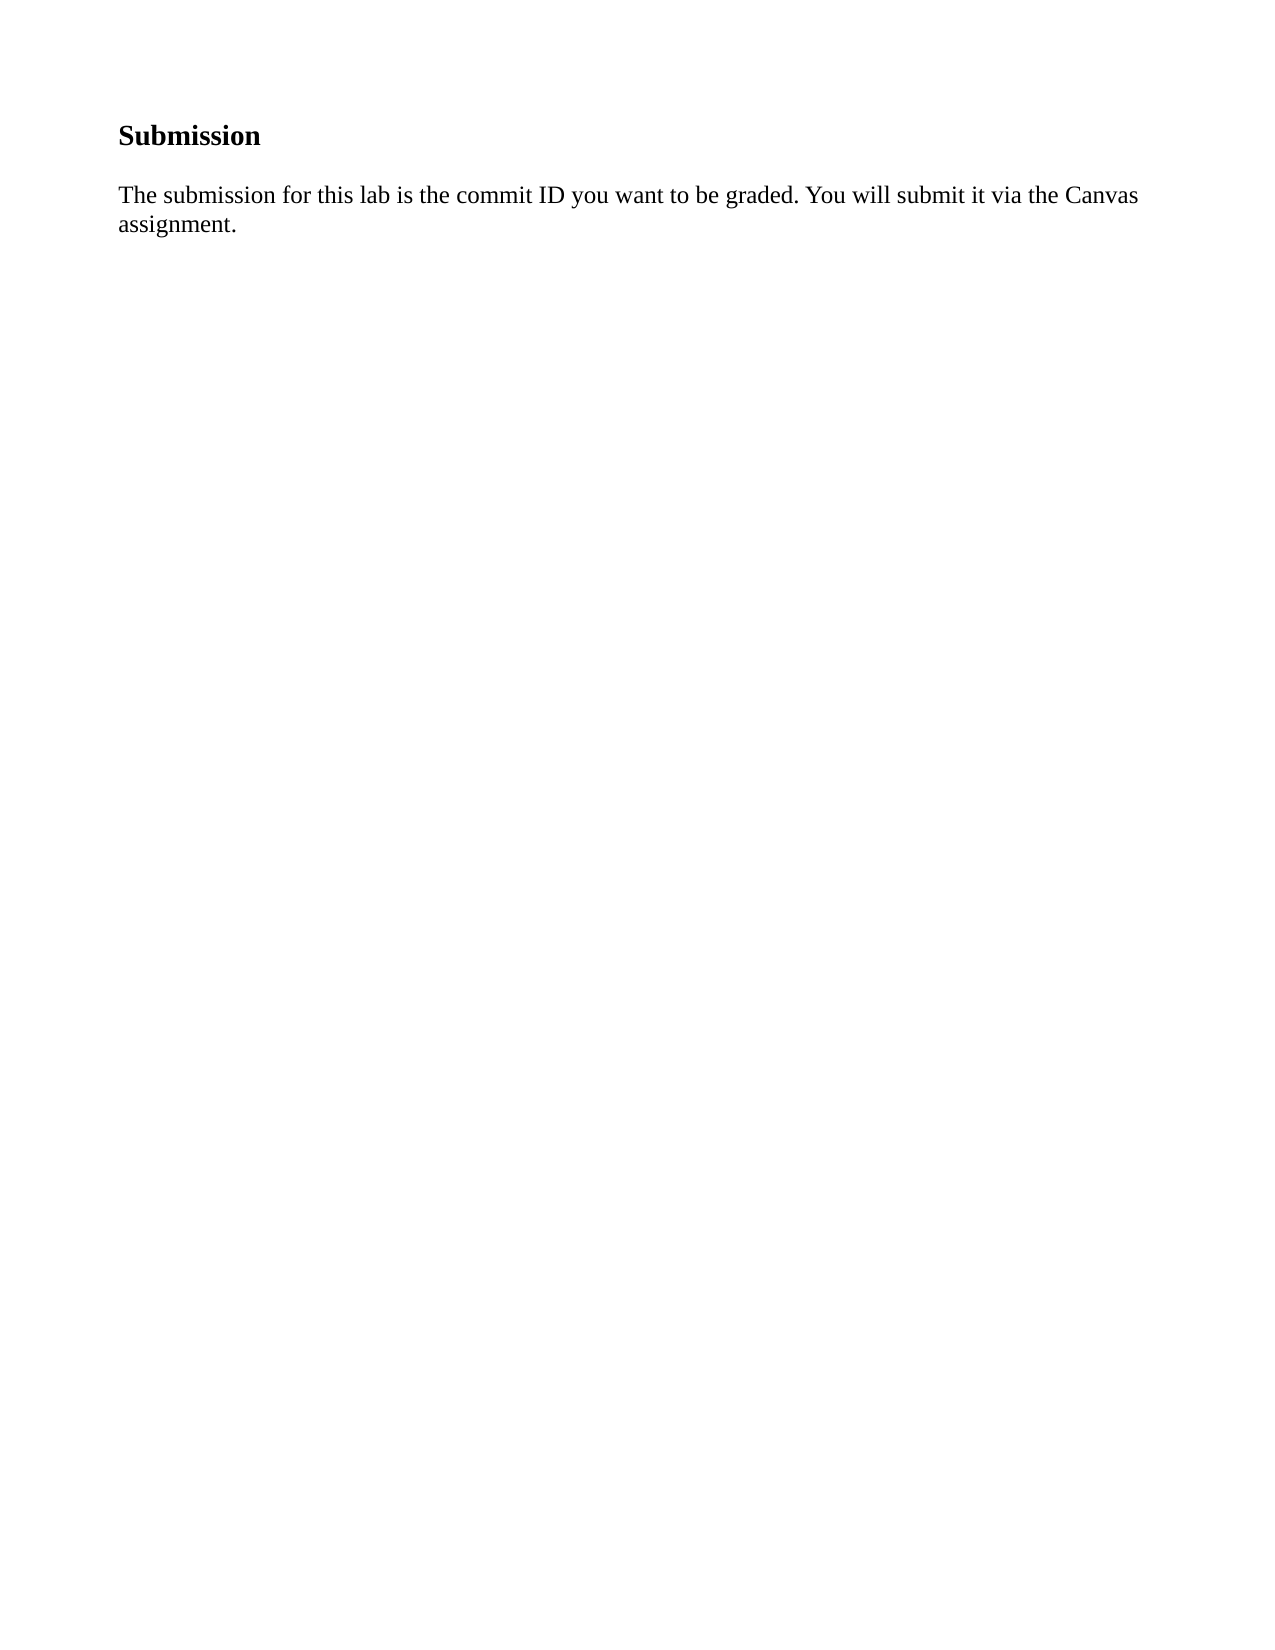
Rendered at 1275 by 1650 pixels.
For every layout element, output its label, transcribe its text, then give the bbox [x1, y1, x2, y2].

text The submission for this lab is the commit ID you want to be graded. You will submit it via the Canvas assignment. [118, 180, 1157, 238]
text Submission [118, 118, 1157, 152]
